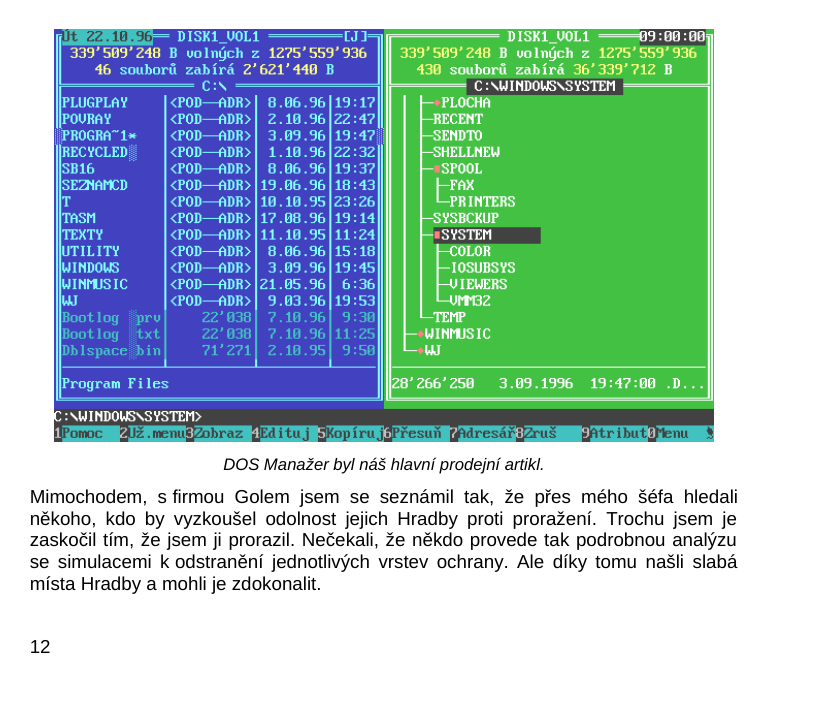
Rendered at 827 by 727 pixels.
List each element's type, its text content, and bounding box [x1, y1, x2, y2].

text Mimochodem, s firmou Golem jsem se seznámil tak, že přes mého šéfa hledali někoho, kdo by vyzkoušel odolnost jejich Hradby proti proražení. Trochu jsem je zaskočil tím, že jsem ji prorazil. Nečekali, že někdo provede tak podrobnou analýzu se simulacemi k odstranění jednotlivých vrstev ochrany. Ale díky tomu našli slabá místa Hradby a mohli je zdokonalit. [29, 486, 738, 594]
text DOS Manažer byl náš hlavní prodejní artikl. [29, 454, 738, 474]
picture [54, 29, 714, 442]
